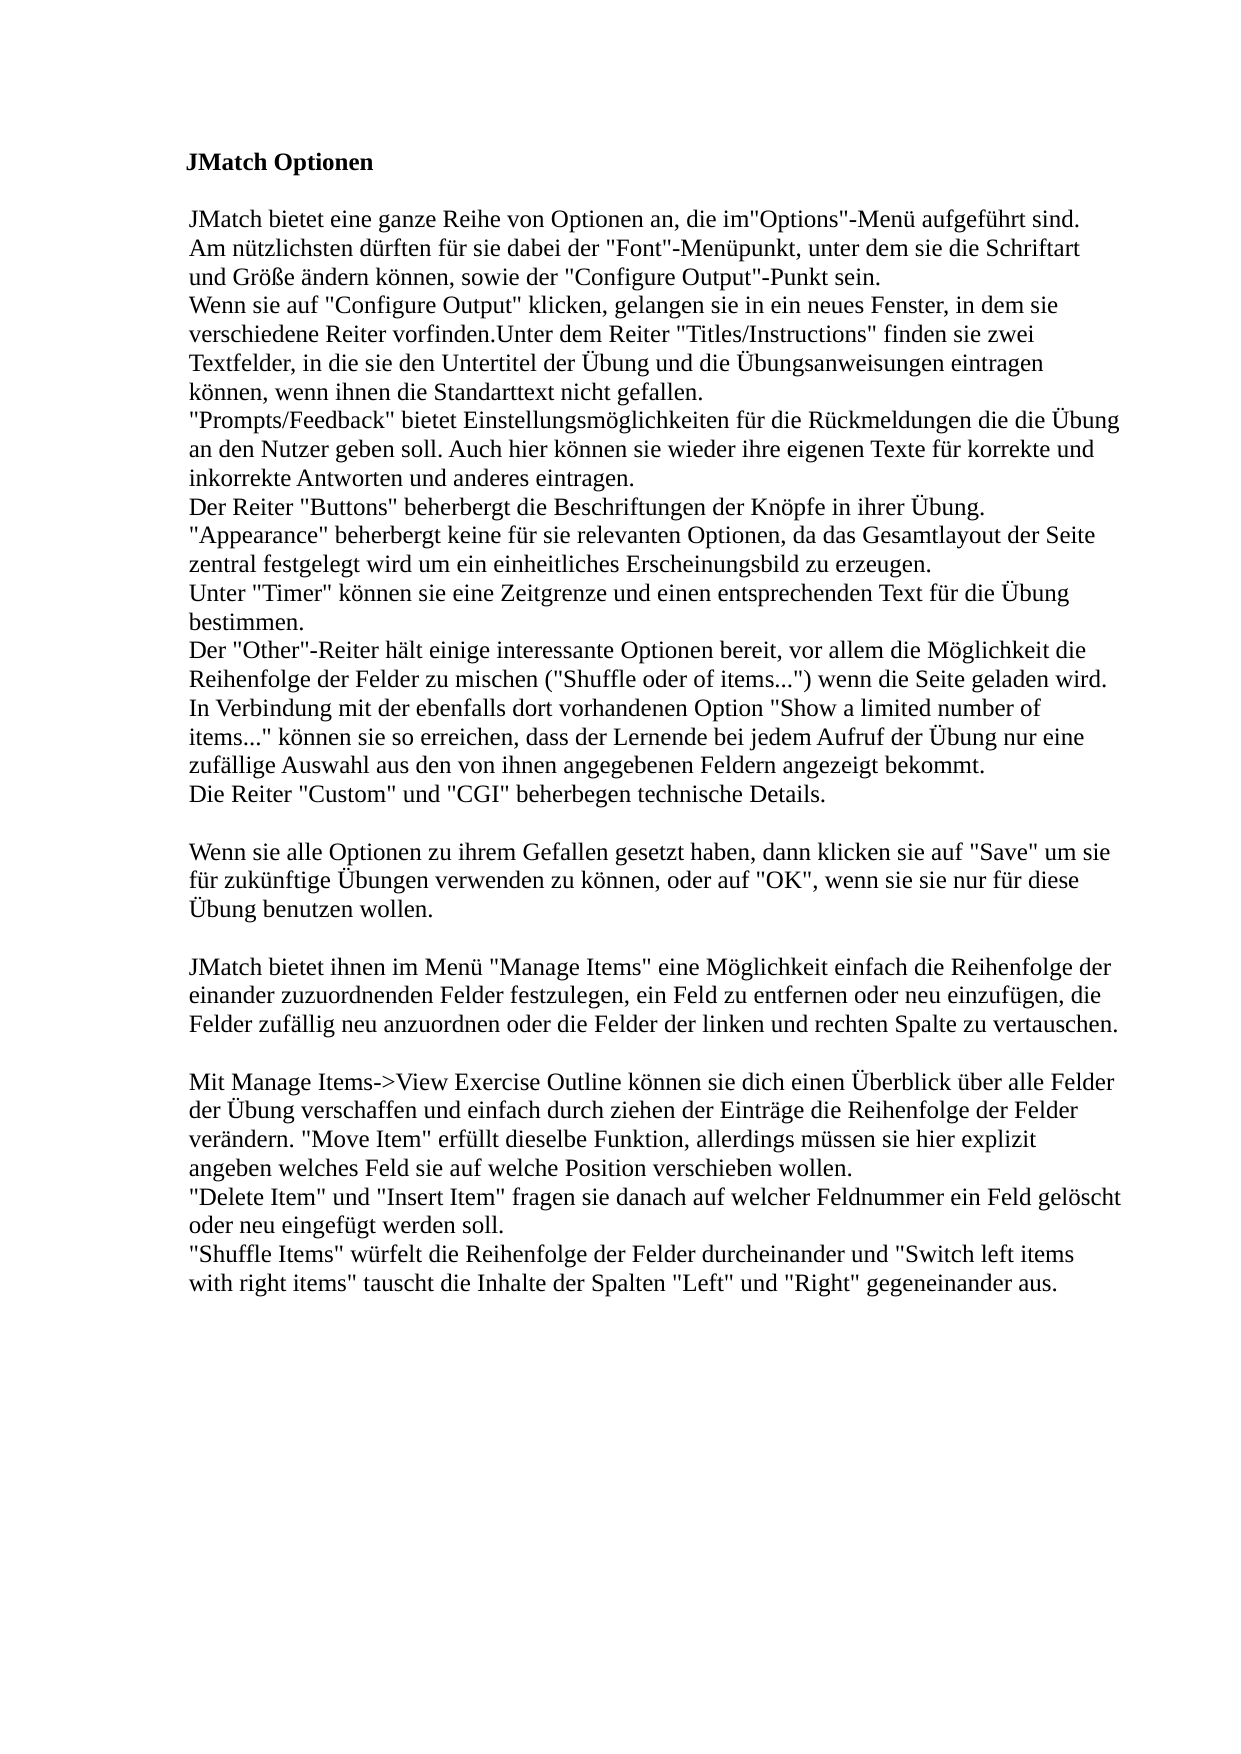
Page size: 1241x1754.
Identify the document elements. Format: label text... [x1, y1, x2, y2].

text "Shuffle Items" würfelt die Reihenfolge der Felder durcheinander und "Switch left items with right items" tauscht die Inhalte der Spalten "Left" und "Right" gegeneinander aus. [188, 1239, 1122, 1297]
text JMatch bietet eine ganze Reihe von Optionen an, die im"Options"-Menü aufgeführt sind. [188, 204, 1122, 233]
text "Prompts/Feedback" bietet Einstellungsmöglichkeiten für die Rückmeldungen die die Übung an den Nutzer geben soll. Auch hier können sie wieder ihre eigenen Texte für korrekte und inkorrekte Antworten und anderes eintragen. [188, 406, 1122, 492]
text Mit Manage Items->View Exercise Outline können sie dich einen Überblick über alle Felder der Übung verschaffen und einfach durch ziehen der Einträge die Reihenfolge der Felder verändern. "Move Item" erfüllt dieselbe Funktion, allerdings müssen sie hier explizit angeben welches Feld sie auf welche Position verschieben wollen. [188, 1067, 1122, 1182]
text Wenn sie alle Optionen zu ihrem Gefallen gesetzt haben, dann klicken sie auf "Save" um sie für zukünftige Übungen verwenden zu können, oder auf "OK", wenn sie sie nur für diese Übung benutzen wollen. [188, 837, 1122, 923]
text Die Reiter "Custom" und "CGI" beherbegen technische Details. [188, 779, 1122, 808]
text JMatch Optionen [185, 147, 1122, 176]
text Der "Other"-Reiter hält einige interessante Optionen bereit, vor allem die Möglichkeit die Reihenfolge der Felder zu mischen ("Shuffle oder of items...") wenn die Seite geladen wird. In Verbindung mit der ebenfalls dort vorhandenen Option "Show a limited number of items..." können sie so erreichen, dass der Lernende bei jedem Aufruf der Übung nur eine zufällige Auswahl aus den von ihnen angegebenen Feldern angezeigt bekommt. [188, 636, 1122, 779]
text Am nützlichsten dürften für sie dabei der "Font"-Menüpunkt, unter dem sie die Schriftart und Größe ändern können, sowie der "Configure Output"-Punkt sein. [188, 233, 1122, 291]
text Unter "Timer" können sie eine Zeitgrenze und einen entsprechenden Text für die Übung bestimmen. [188, 578, 1122, 636]
text Der Reiter "Buttons" beherbergt die Beschriftungen der Knöpfe in ihrer Übung. [188, 492, 1122, 521]
text Wenn sie auf "Configure Output" klicken, gelangen sie in ein neues Fenster, in dem sie verschiedene Reiter vorfinden.Unter dem Reiter "Titles/Instructions" finden sie zwei Textfelder, in die sie den Untertitel der Übung und die Übungsanweisungen eintragen können, wenn ihnen die Standarttext nicht gefallen. [188, 291, 1122, 406]
text "Delete Item" und "Insert Item" fragen sie danach auf welcher Feldnummer ein Feld gelöscht oder neu eingefügt werden soll. [188, 1182, 1122, 1239]
text JMatch bietet ihnen im Menü "Manage Items" eine Möglichkeit einfach die Reihenfolge der einander zuzuordnenden Felder festzulegen, ein Feld zu entfernen oder neu einzufügen, die Felder zufällig neu anzuordnen oder die Felder der linken und rechten Spalte zu vertauschen. [188, 952, 1122, 1038]
text "Appearance" beherbergt keine für sie relevanten Optionen, da das Gesamtlayout der Seite zentral festgelegt wird um ein einheitliches Erscheinungsbild zu erzeugen. [188, 521, 1122, 578]
